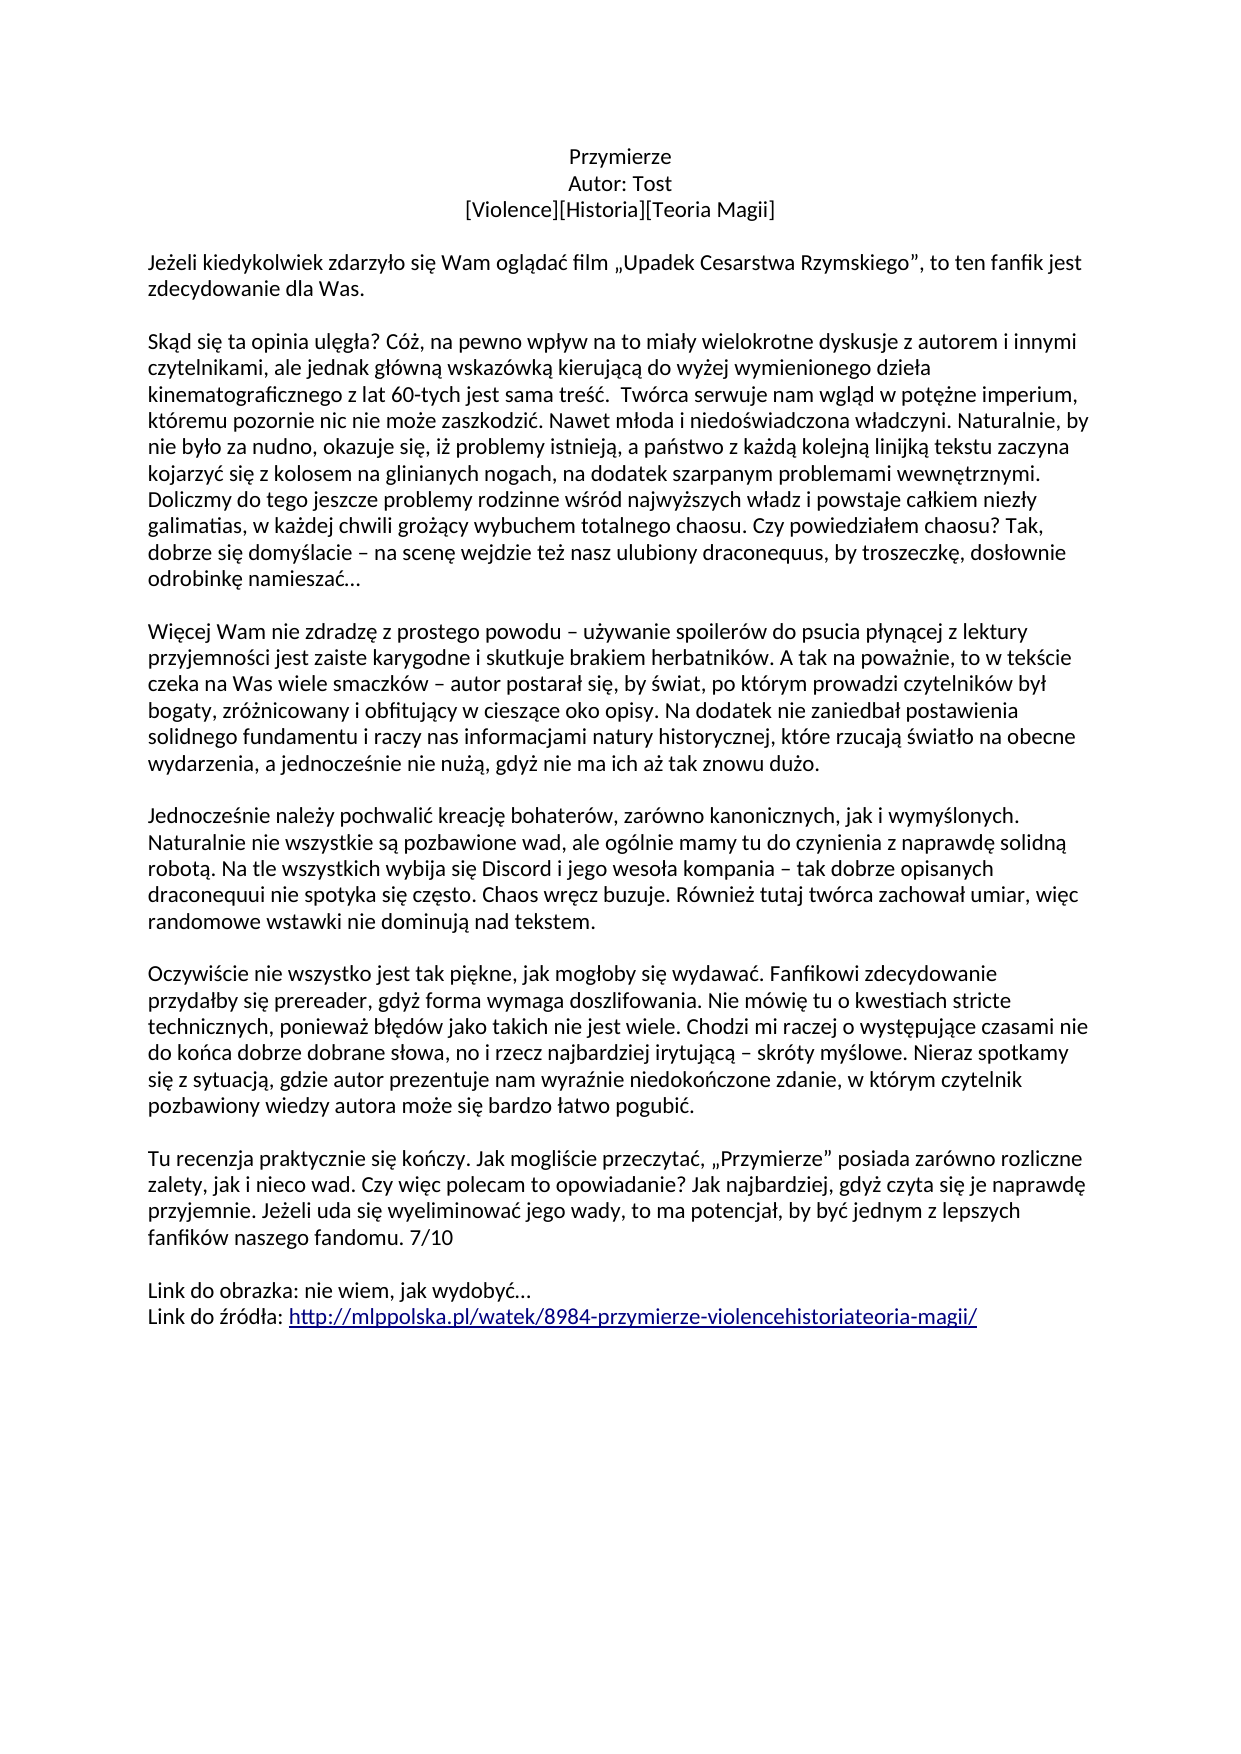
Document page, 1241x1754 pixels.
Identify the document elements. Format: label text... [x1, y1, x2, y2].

text Jednocześnie należy pochwalić kreację bohaterów, zarówno kanonicznych, jak i wymyślonych. Naturalnie nie wszystkie są pozbawione wad, ale ogólnie mamy tu do czynienia z naprawdę solidną robotą. Na tle wszystkich wybija się Discord i jego wesoła kompania – tak dobrze opisanych draconequui nie spotyka się często. Chaos wręcz buzuje. Również tutaj twórca zachował umiar, więc randomowe wstawki nie dominują nad tekstem. [148, 806, 1093, 935]
text Przymierze [148, 148, 1093, 171]
text Jeżeli kiedykolwiek zdarzyło się Wam oglądać film „Upadek Cesarstwa Rzymskiego”, to ten fanfik jest zdecydowanie dla Was. [148, 253, 1093, 302]
text Oczywiście nie wszystko jest tak piękne, jak mogłoby się wydawać. Fanfikowi zdecydowanie przydałby się prereader, gdyż forma wymaga doszlifowania. Nie mówię tu o kwestiach stricte technicznych, ponieważ błędów jako takich nie jest wiele. Chodzi mi raczej o występujące czasami nie do końca dobrze dobrane słowa, no i rzecz najbardziej irytującą – skróty myślowe. Nieraz spotkamy się z sytuacją, gdzie autor prezentuje nam wyraźnie niedokończone zdanie, w którym czytelnik pozbawiony wiedzy autora może się bardzo łatwo pogubić. [148, 964, 1093, 1119]
text Autor: Tost [148, 174, 1093, 197]
text [Violence][Historia][Teoria Magii] [148, 200, 1093, 223]
text Tu recenzja praktycznie się kończy. Jak mogliście przeczytać, „Przymierze” posiada zarówno rozliczne zalety, jak i nieco wad. Czy więc polecam to opowiadanie? Jak najbardziej, gdyż czyta się je naprawdę przyjemnie. Jeżeli uda się wyeliminować jego wady, to ma potencjał, by być jednym z lepszych fanfików naszego fandomu. 7/10 [148, 1149, 1093, 1251]
text Skąd się ta opinia ulęgła? Cóż, na pewno wpływ na to miały wielokrotne dyskusje z autorem i innymi czytelnikami, ale jednak główną wskazówką kierującą do wyżej wymienionego dzieła kinematograficznego z lat 60-tych jest sama treść. Twórca serwuje nam wgląd w potężne imperium, któremu pozornie nic nie może zaszkodzić. Nawet młoda i niedoświadczona władczyni. Naturalnie, by nie było za nudno, okazuje się, iż problemy istnieją, a państwo z każdą kolejną linijką tekstu zaczyna kojarzyć się z kolosem na glinianych nogach, na dodatek szarpanym problemami wewnętrznymi. Doliczmy do tego jeszcze problemy rodzinne wśród najwyższych władz i powstaje całkiem niezły galimatias, w każdej chwili grożący wybuchem totalnego chaosu. Czy powiedziałem chaosu? Tak, dobrze się domyślacie – na scenę wejdzie też nasz ulubiony draconequus, by troszeczkę, dosłownie odrobinkę namieszać… [148, 332, 1093, 592]
text Więcej Wam nie zdradzę z prostego powodu – używanie spoilerów do psucia płynącej z lektury przyjemności jest zaiste karygodne i skutkuje brakiem herbatników. A tak na poważnie, to w tekście czeka na Was wiele smaczków – autor postarał się, by świat, po którym prowadzi czytelników był bogaty, zróżnicowany i obfitujący w cieszące oko opisy. Na dodatek nie zaniedbał postawienia solidnego fundamentu i raczy nas informacjami natury historycznej, które rzucają światło na obecne wydarzenia, a jednocześnie nie nużą, gdyż nie ma ich aż tak znowu dużo. [148, 622, 1093, 777]
text Link do obrazka: nie wiem, jak wydobyć… [148, 1281, 1093, 1304]
text Link do źródła: http://mlppolska.pl/watek/8984-przymierze-violencehistoriateoria-magii/ [148, 1307, 1093, 1330]
